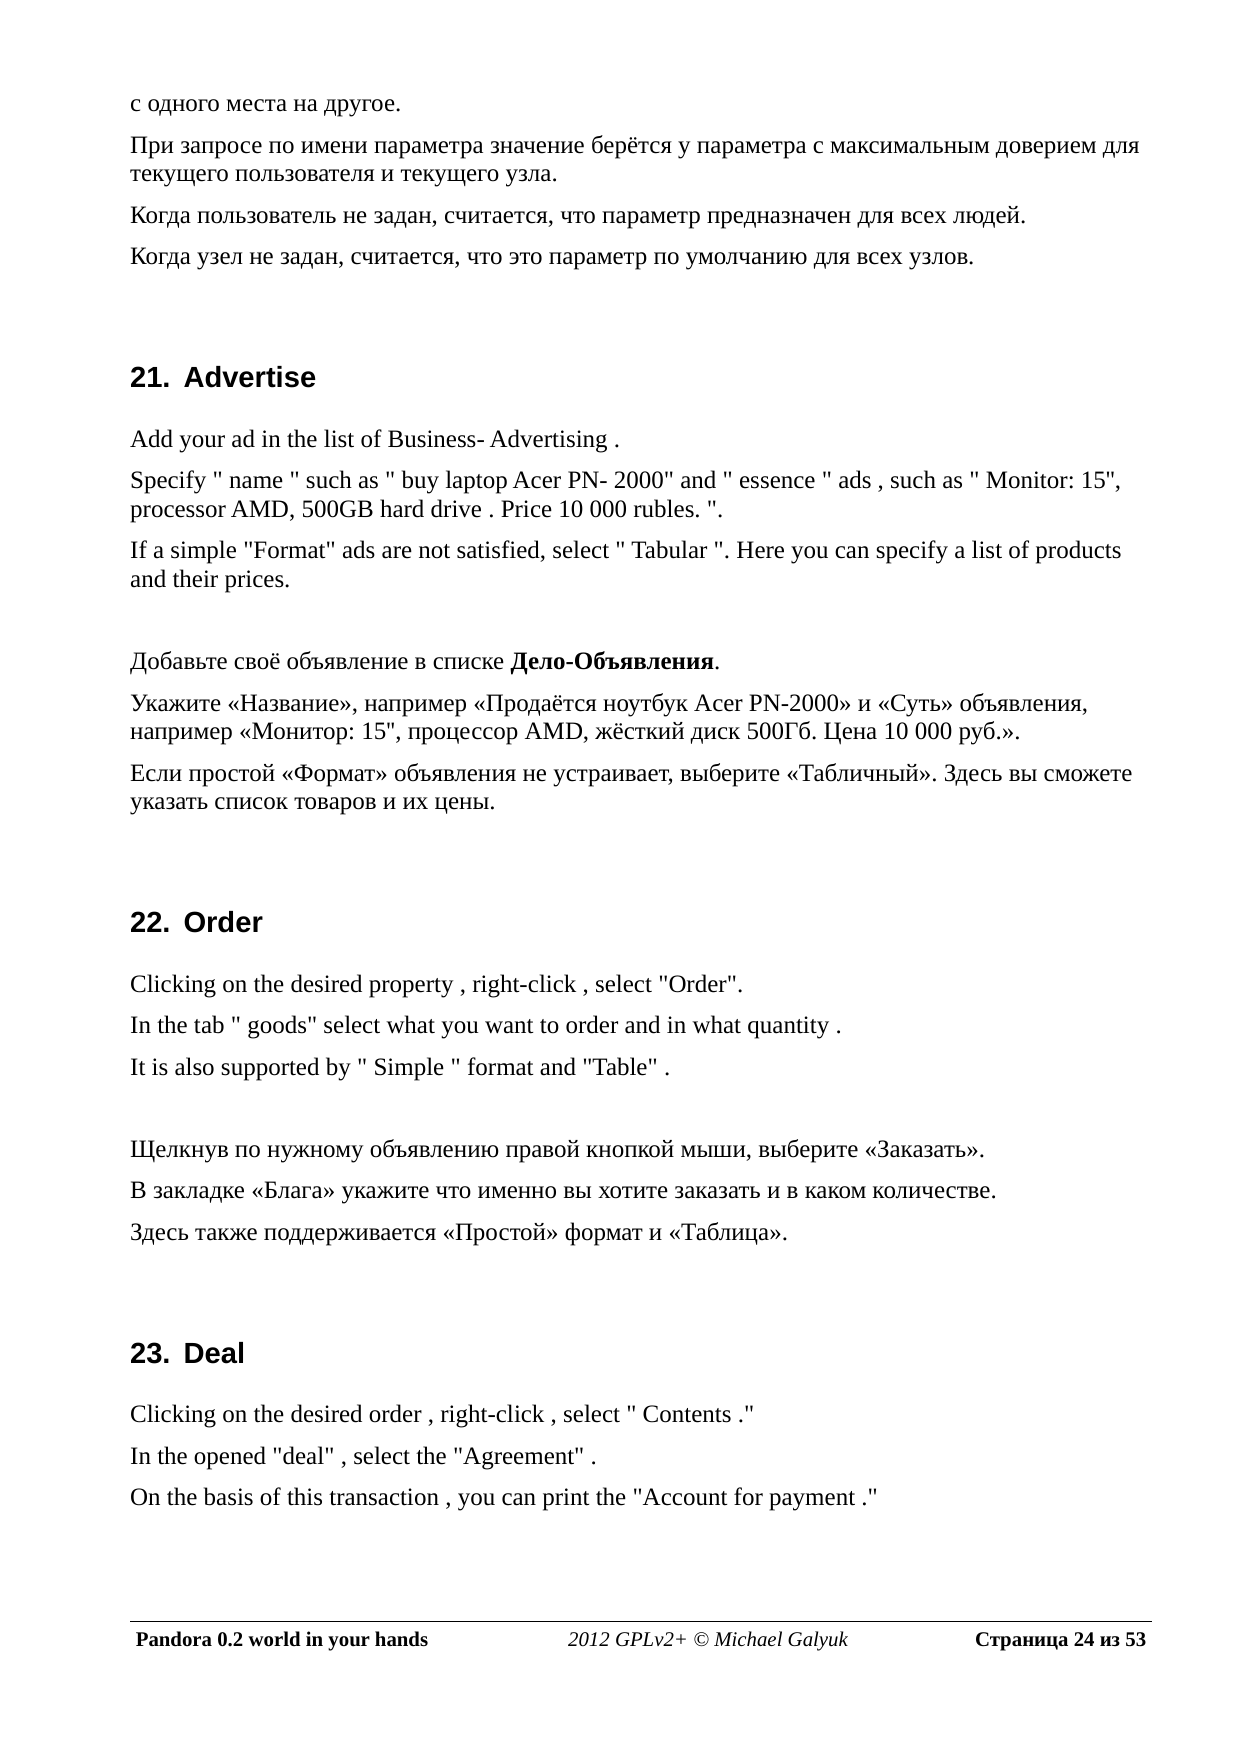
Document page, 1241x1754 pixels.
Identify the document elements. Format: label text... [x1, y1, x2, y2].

text Здесь также поддерживается «Простой» формат и «Таблица». [130, 1217, 1152, 1245]
text Clicking on the desired order , right-click , select " Contents ." [130, 1399, 1152, 1428]
text Clicking on the desired property , right-click , select "Order". [130, 969, 1152, 998]
subtitle Advertise [130, 360, 1152, 394]
subtitle Order [130, 906, 1152, 939]
text On the basis of this transaction , you can print the "Account for payment ." [130, 1482, 1152, 1511]
text It is also supported by " Simple " format and "Table" . [130, 1052, 1152, 1080]
text In the opened "deal" , select the "Agreement" . [130, 1441, 1152, 1469]
text В закладке «Блага» укажите что именно вы хотите заказать и в каком количестве. [130, 1175, 1152, 1204]
subtitle Deal [130, 1336, 1152, 1369]
text In the tab " goods" select what you want to order and in what quantity . [130, 1010, 1152, 1039]
text If a simple "Format" ads are not satisfied, select " Tabular ". Here you can specify a list of products and their prices. [130, 535, 1152, 593]
text Add your ad in the list of Business- Advertising . [130, 424, 1152, 453]
text Когда пользователь не задан, считается, что параметр предназначен для всех людей. [130, 200, 1152, 228]
text Когда узел не задан, считается, что это параметр по умолчанию для всех узлов. [130, 241, 1152, 270]
text При запросе по имени параметра значение берётся у параметра с максимальным доверием для текущего пользователя и текущего узла. [130, 130, 1152, 187]
text Щелкнув по нужному объявлению правой кнопкой мыши, выберите «Заказать». [130, 1134, 1152, 1163]
text Укажите «Название», например «Продаётся ноутбук Acer PN-2000» и «Суть» объявления, например «Монитор: 15'', процессор AMD, жёсткий диск 500Гб. Цена 10 000 руб.». [130, 688, 1152, 745]
text Добавьте своё объявление в списке Дело-Объявления. [130, 646, 1152, 675]
text Если простой «Формат» объявления не устраивает, выберите «Табличный». Здесь вы сможете указать список товаров и их цены. [130, 758, 1152, 815]
text с одного места на другое. [130, 88, 1152, 117]
text Specify " name " such as " buy laptop Acer PN- 2000" and " essence " ads , such as " Monitor: 15'', processor AMD, 500GB hard drive . Price 10 000 rubles. ". [130, 465, 1152, 523]
